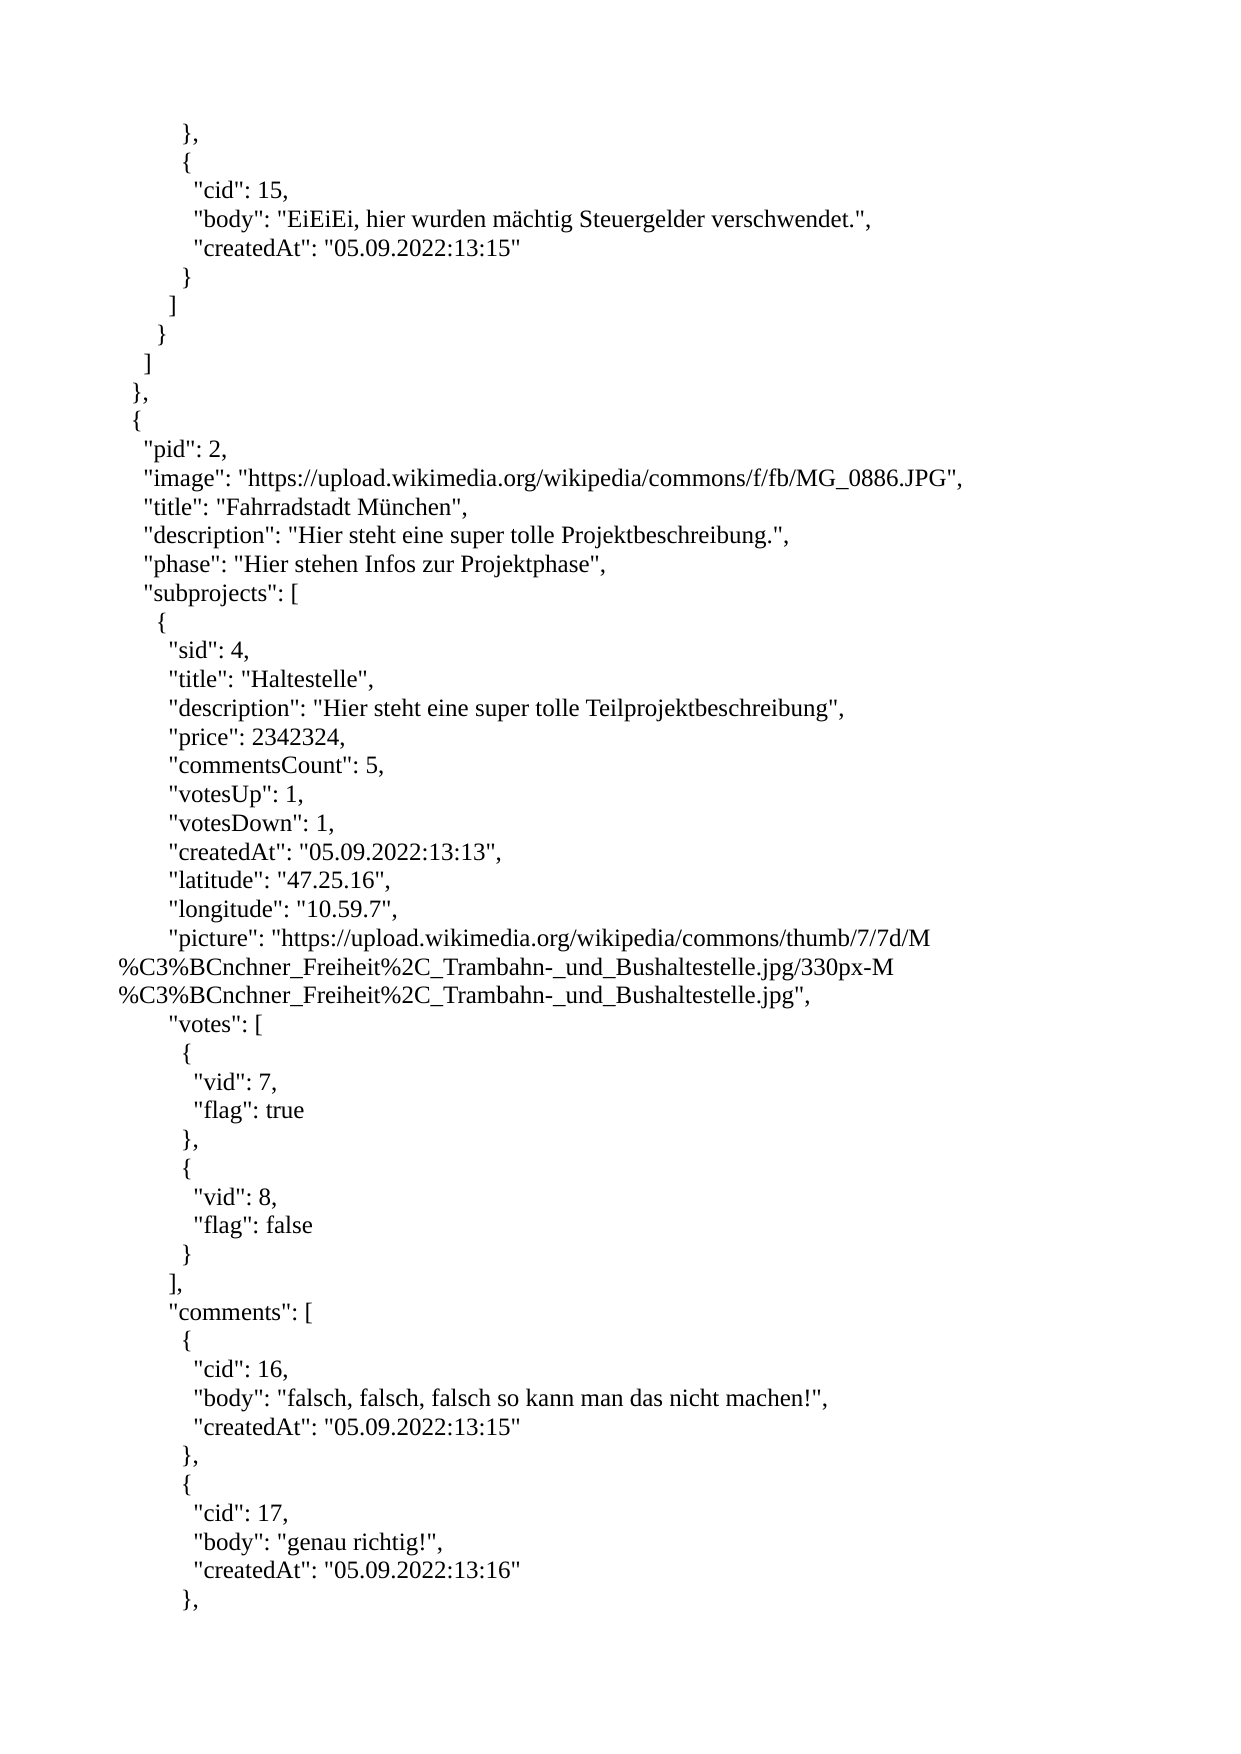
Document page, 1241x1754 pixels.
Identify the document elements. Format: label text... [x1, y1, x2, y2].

text }, { "cid": 15, "body": "EiEiEi, hier wurden mächtig Steuergelder verschwendet.", "createdAt": "05.09.2022:13:15" } ] } ] }, { "pid": 2, "image": "https://upload.wikimedia.org/wikipedia/commons/f/fb/MG_0886.JPG", "title": "Fahrradstadt München", "description": "Hier steht eine super tolle Projektbeschreibung.", "phase": "Hier stehen Infos zur Projektphase", "subprojects": [ { "sid": 4, "title": "Haltestelle", "description": "Hier steht eine super tolle Teilprojektbeschreibung", "price": 2342324, "commentsCount": 5, "votesUp": 1, "votesDown": 1, "createdAt": "05.09.2022:13:13", "latitude": "47.25.16", "longitude": "10.59.7", "picture": "https://upload.wikimedia.org/wikipedia/commons/thumb/7/7d/M%C3%BCnchner_Freiheit%2C_Trambahn-_und_Bushaltestelle.jpg/330px-M%C3%BCnchner_Freiheit%2C_Trambahn-_und_Bushaltestelle.jpg", "votes": [ { "vid": 7, "flag": true }, { "vid": 8, "flag": false } ], "comments": [ { "cid": 16, "body": "falsch, falsch, falsch so kann man das nicht machen!", "createdAt": "05.09.2022:13:15" }, { "cid": 17, "body": "genau richtig!", "createdAt": "05.09.2022:13:16" }, [118, 118, 1122, 1613]
